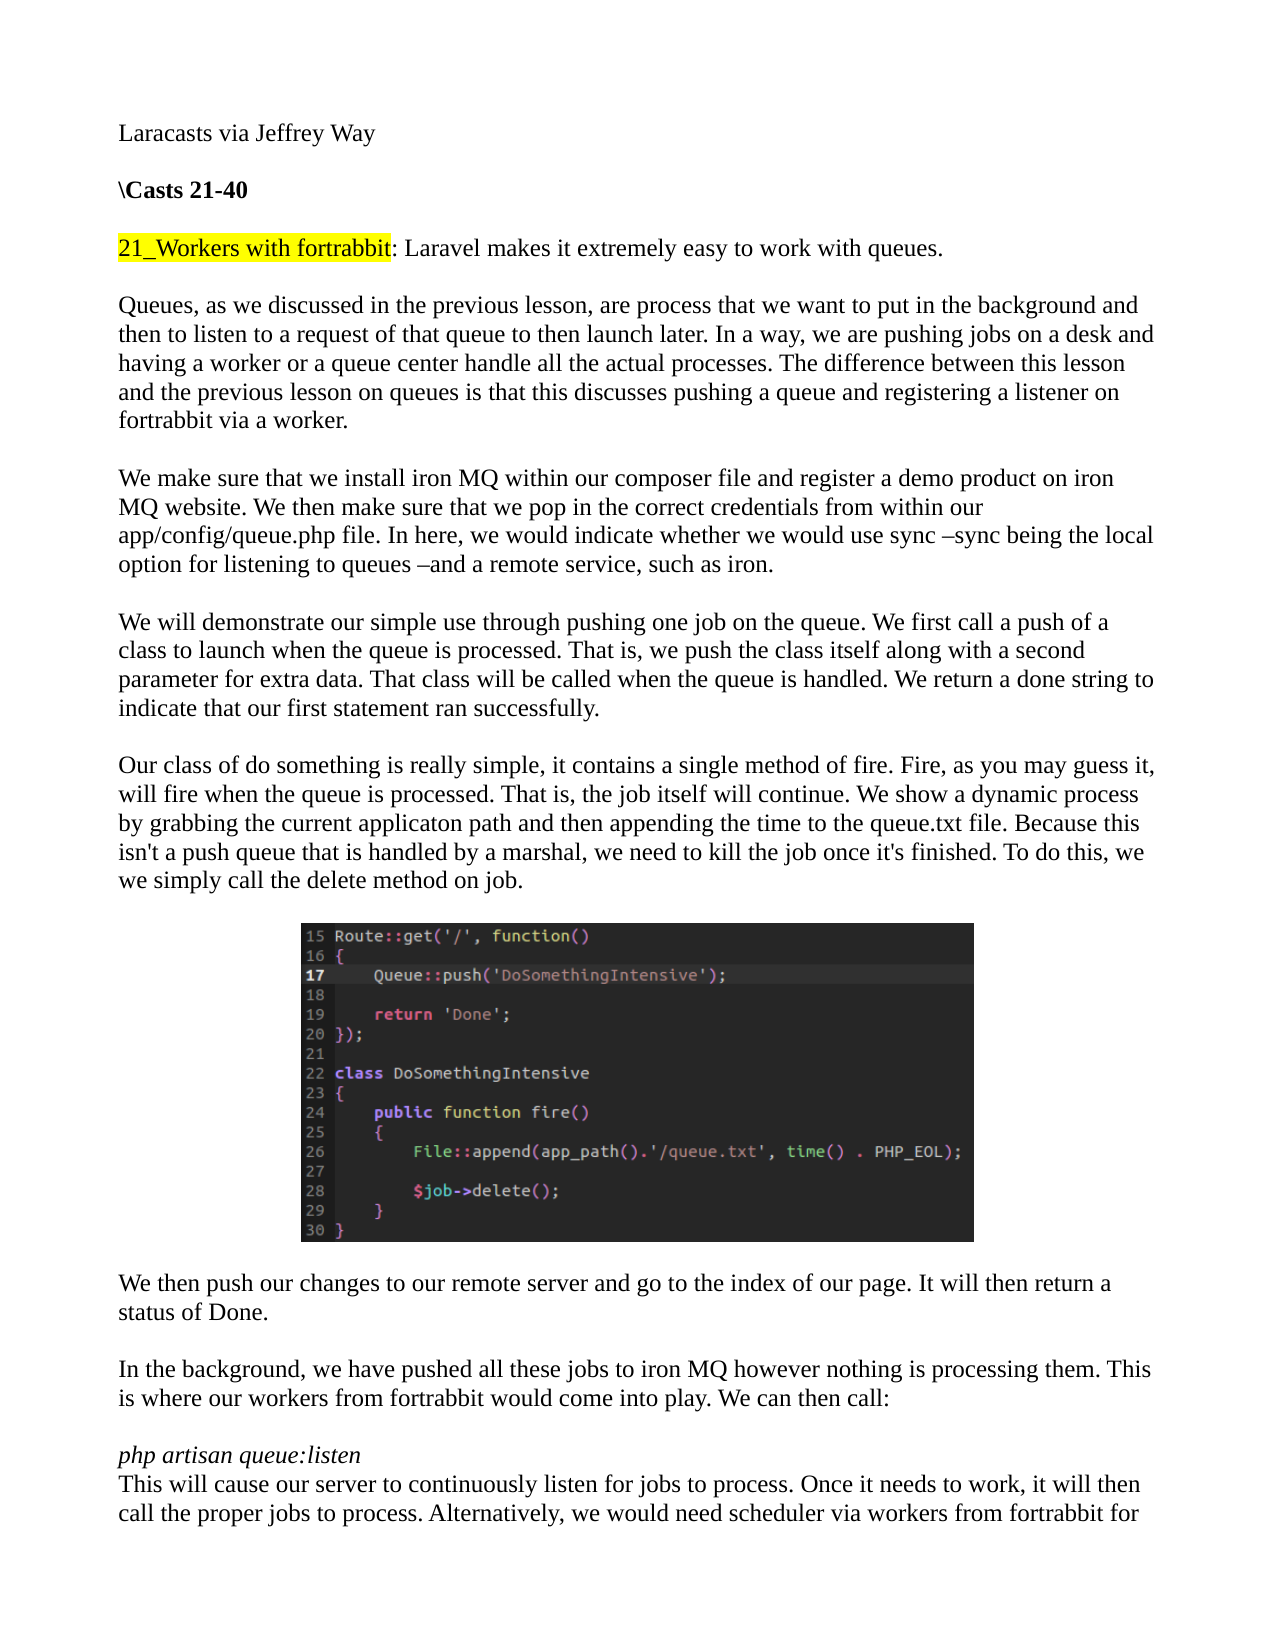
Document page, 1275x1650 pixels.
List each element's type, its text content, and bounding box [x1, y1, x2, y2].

text We then push our changes to our remote server and go to the index of our page. It will then return a status of Done. [118, 1268, 1157, 1326]
text php artisan queue:listen [118, 1441, 1157, 1469]
text We make sure that we install iron MQ within our composer file and register a demo product on iron MQ website. We then make sure that we pop in the correct credentials from within our app/config/queue.php file. In here, we would indicate whether we would use sync –sync being the local option for listening to queues –and a remote service, such as iron. [118, 463, 1157, 578]
text Laracasts via Jeffrey Way [118, 118, 1157, 147]
text In the background, we have pushed all these jobs to iron MQ however nothing is processing them. This is where our workers from fortrabbit would come into play. We can then call: [118, 1354, 1157, 1412]
picture [301, 923, 974, 1242]
text Our class of do something is really simple, it contains a single method of fire. Fire, as you may guess it, will fire when the queue is processed. That is, the job itself will continue. We show a dynamic process by grabbing the current applicaton path and then appending the time to the queue.txt file. Because this isn't a push queue that is handled by a marshal, we need to kill the job once it's finished. To do this, we we simply call the delete method on job. [118, 751, 1157, 894]
text 21_Workers with fortrabbit: Laravel makes it extremely easy to work with queues. [118, 233, 1157, 262]
text We will demonstrate our simple use through pushing one job on the queue. We first call a push of a class to launch when the queue is processed. That is, we push the class itself along with a second parameter for extra data. That class will be called when the queue is handled. We return a done string to indicate that our first statement ran successfully. [118, 607, 1157, 722]
text Queues, as we discussed in the previous lesson, are process that we want to put in the background and then to listen to a request of that queue to then launch later. In a way, we are pushing jobs on a desk and having a worker or a queue center handle all the actual processes. The difference between this lesson and the previous lesson on queues is that this discusses pushing a queue and registering a listener on fortrabbit via a worker. [118, 291, 1157, 434]
text \Casts 21-40 [118, 176, 1157, 204]
text This will cause our server to continuously listen for jobs to process. Once it needs to work, it will then call the proper jobs to process. Alternatively, we would need scheduler via workers from fortrabbit for [118, 1469, 1157, 1527]
